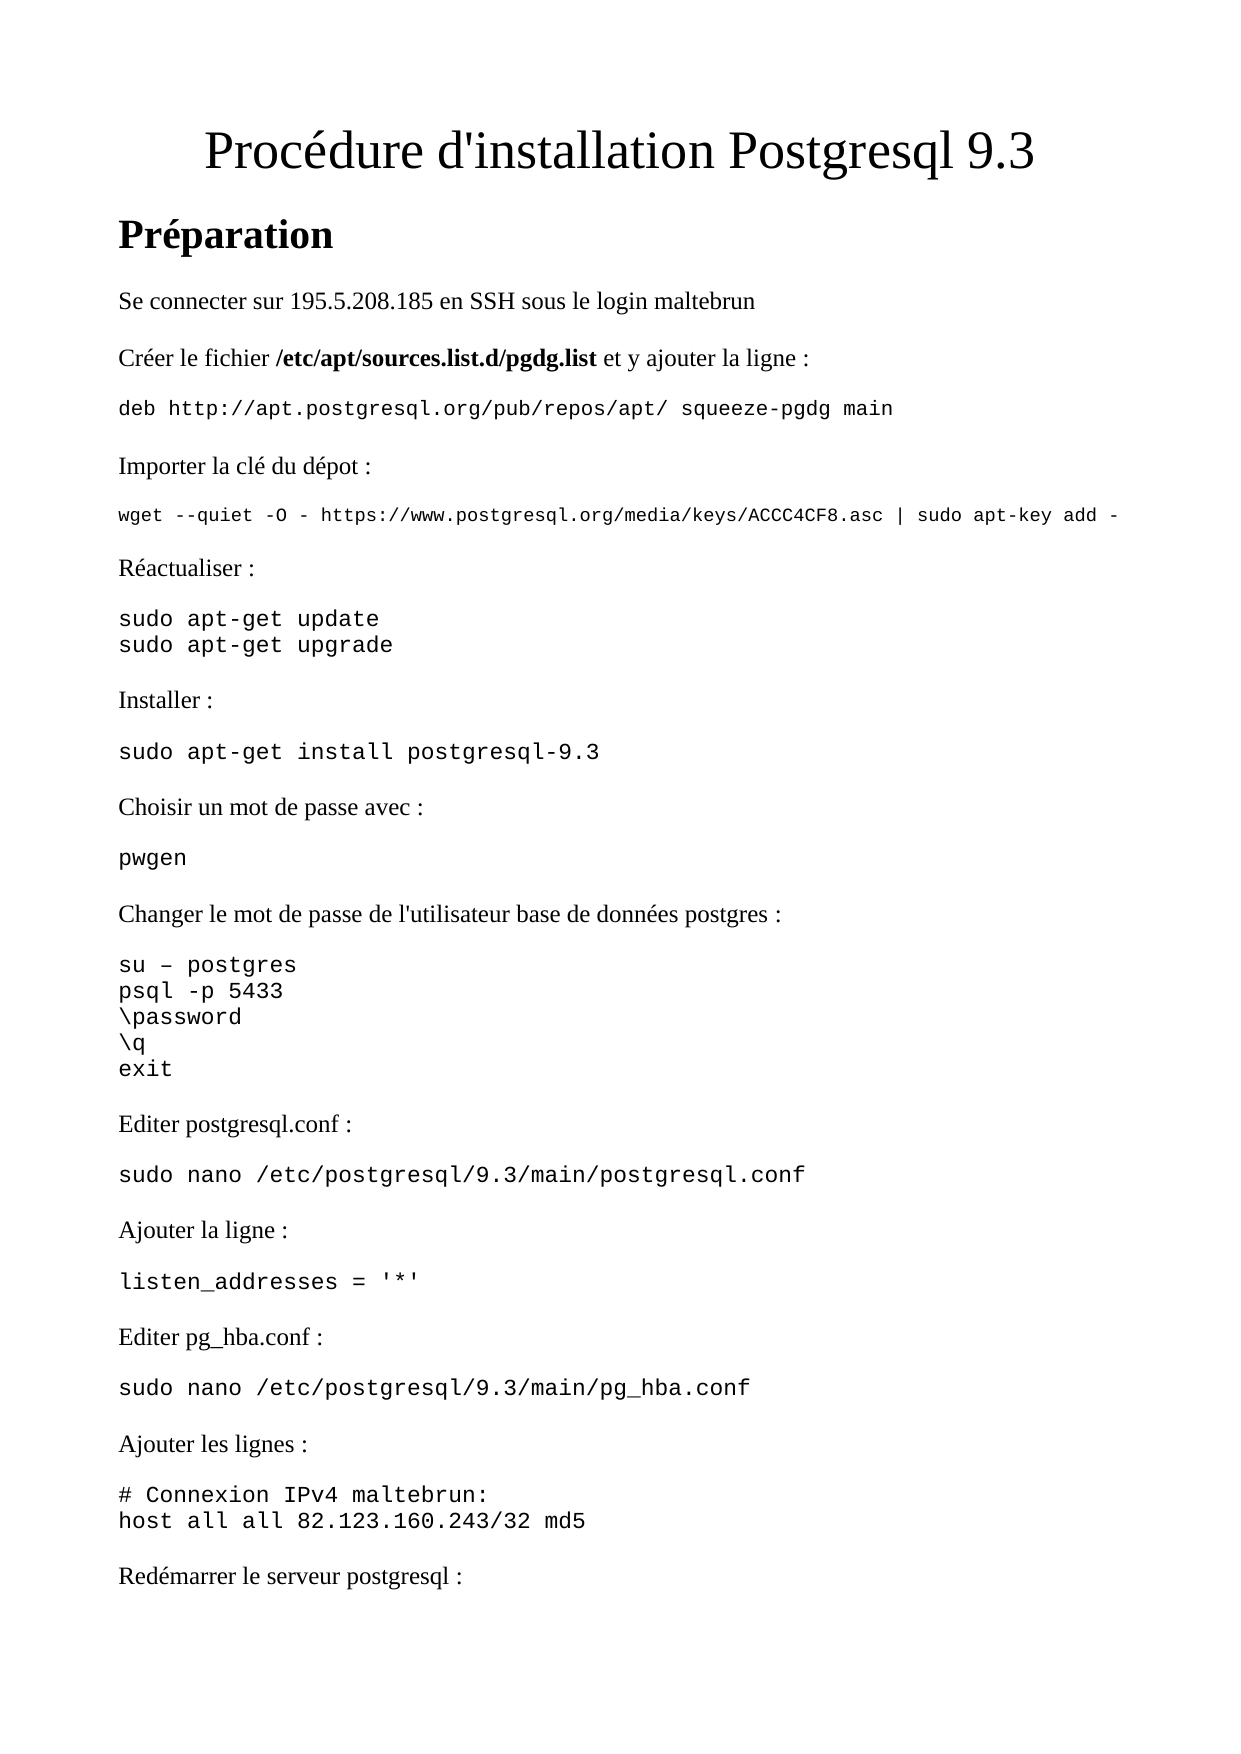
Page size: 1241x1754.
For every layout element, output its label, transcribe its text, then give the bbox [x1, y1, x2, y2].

text host all all 82.123.160.243/32 md5 [118, 1509, 1122, 1535]
text Editer pg_hba.conf : [118, 1322, 1122, 1351]
text pwgen [118, 847, 1122, 873]
text sudo apt-get upgrade [118, 634, 1122, 659]
text \q [118, 1031, 1122, 1057]
text Editer postgresql.conf : [118, 1109, 1122, 1138]
text sudo apt-get update [118, 608, 1122, 634]
text # Connexion IPv4 maltebrun: [118, 1483, 1122, 1509]
text sudo apt-get install postgresql-9.3 [118, 740, 1122, 766]
text su – postgres [118, 953, 1122, 979]
text Choisir un mot de passe avec : [118, 792, 1122, 821]
text exit [118, 1057, 1122, 1083]
text Importer la clé du dépot : [118, 451, 1122, 480]
text deb http://apt.postgresql.org/pub/repos/apt/ squeeze-pgdg main [118, 398, 1122, 422]
text Préparation [118, 209, 1122, 257]
text sudo nano /etc/postgresql/9.3/main/pg_hba.conf [118, 1377, 1122, 1403]
text psql -p 5433 [118, 979, 1122, 1005]
text Changer le mot de passe de l'utilisateur base de données postgres : [118, 899, 1122, 927]
text Créer le fichier /etc/apt/sources.list.d/pgdg.list et y ajouter la ligne : [118, 343, 1122, 372]
text Ajouter les lignes : [118, 1429, 1122, 1457]
text Installer : [118, 686, 1122, 714]
text Réactualiser : [118, 553, 1122, 582]
text sudo nano /etc/postgresql/9.3/main/postgresql.conf [118, 1164, 1122, 1189]
text Ajouter la ligne : [118, 1216, 1122, 1244]
text Se connecter sur 195.5.208.185 en SSH sous le login maltebrun [118, 286, 1122, 314]
text Redémarrer le serveur postgresql : [118, 1561, 1122, 1590]
text Procédure d'installation Postgresql 9.3 [118, 118, 1122, 180]
text listen_addresses = '*' [118, 1270, 1122, 1296]
text wget --quiet -O - https://www.postgresql.org/media/keys/ACCC4CF8.asc | sudo apt-key add - [118, 506, 1122, 527]
text \password [118, 1005, 1122, 1031]
